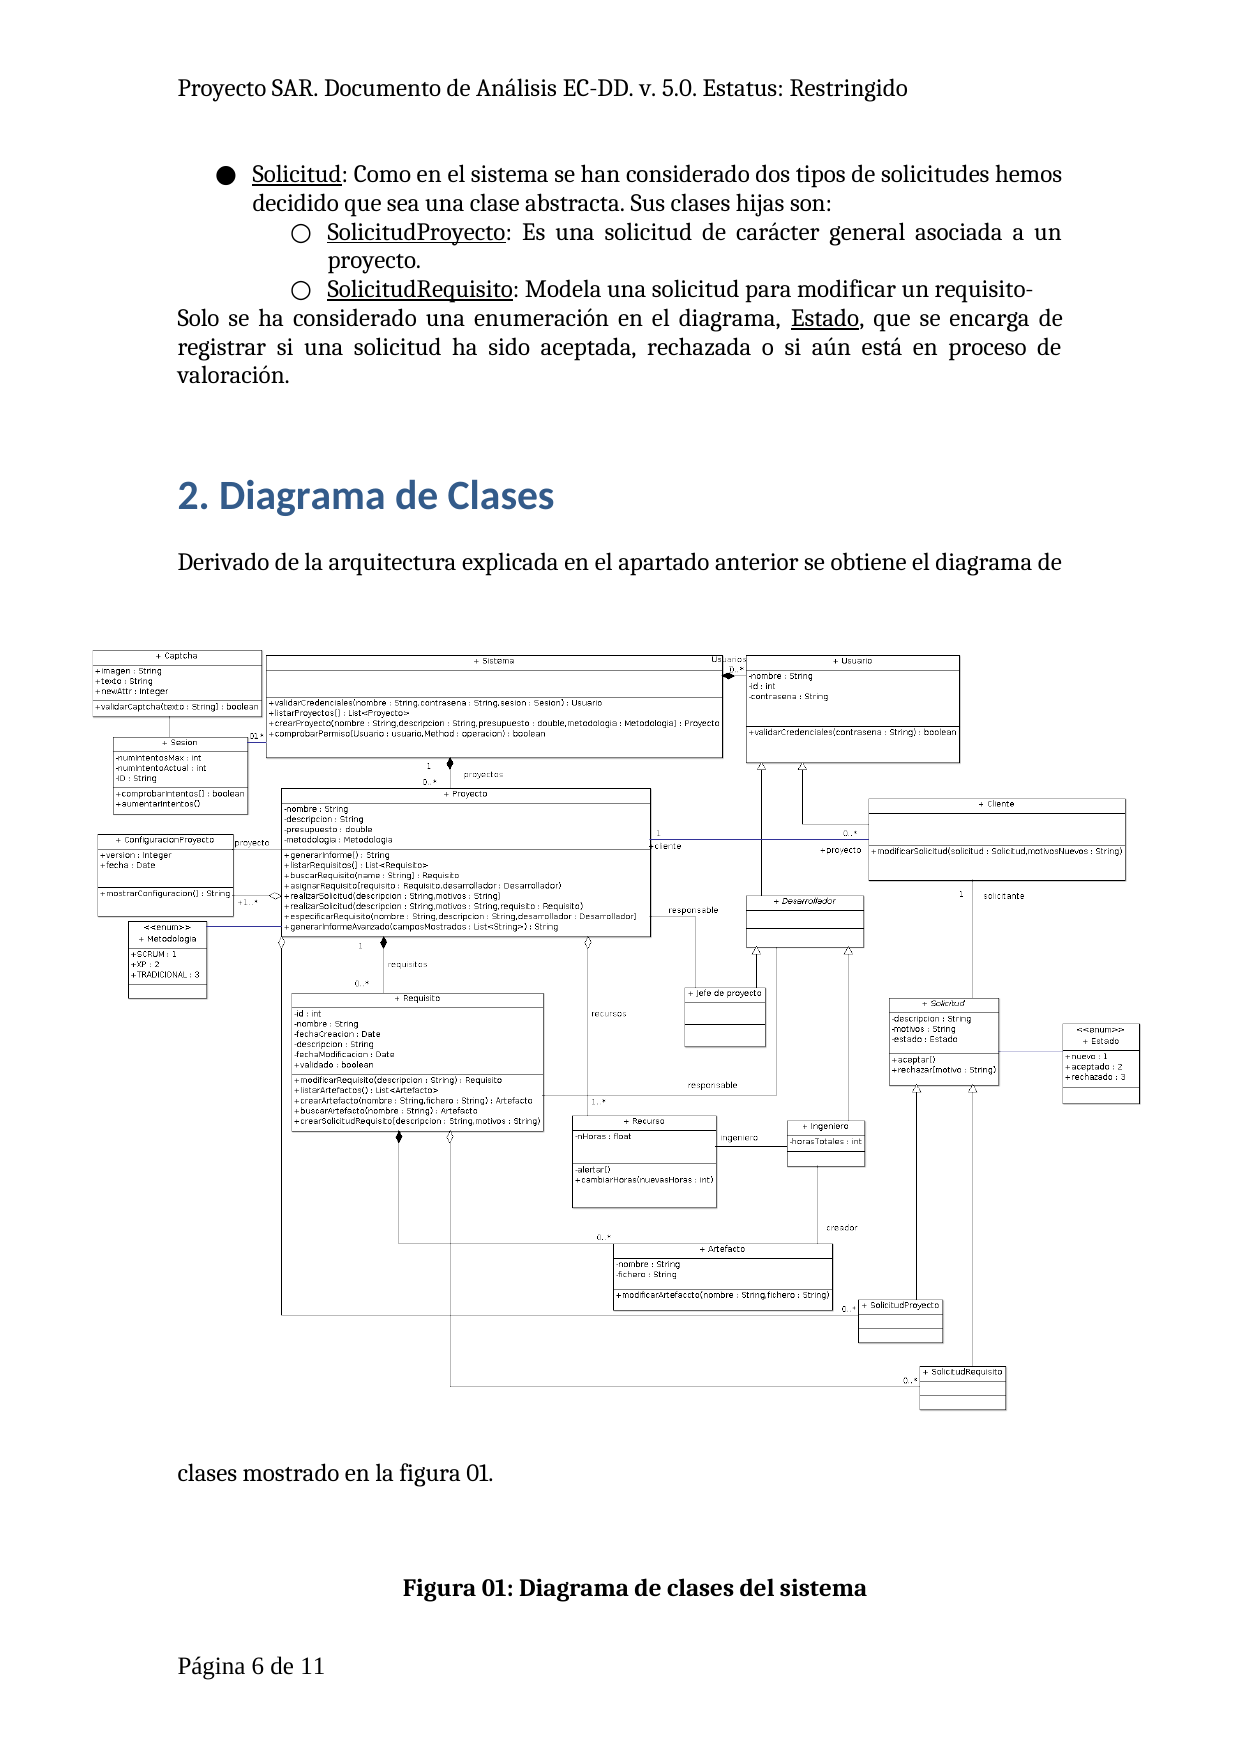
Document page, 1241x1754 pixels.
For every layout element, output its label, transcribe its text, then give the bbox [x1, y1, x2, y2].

list SolicitudRequisito: Modela una solicitud para modificar un requisito- [290, 275, 1063, 304]
text Derivado de la arquitectura explicada en el apartado anterior se obtiene el diagrama de [177, 548, 1063, 620]
text Solo se ha considerado una enumeración en el diagrama, Estado, que se encarga de registrar si una solicitud ha sido aceptada, rechazada o si aún está en proceso de valoración. [177, 304, 1063, 390]
text clases mostrado en la figura 01. [177, 1440, 1063, 1487]
list Solicitud: Como en el sistema se han considerado dos tipos de solicitudes hemos decidido que sea una clase abstracta. Sus clases hijas son: [215, 160, 1063, 217]
subtitle 2. Diagrama de Clases [177, 469, 1063, 519]
list SolicitudProyecto: Es una solicitud de carácter general asociada a un proyecto. [290, 217, 1063, 275]
picture [92, 620, 1200, 1440]
text Figura 01: Diagrama de clases del sistema [177, 1573, 1063, 1602]
